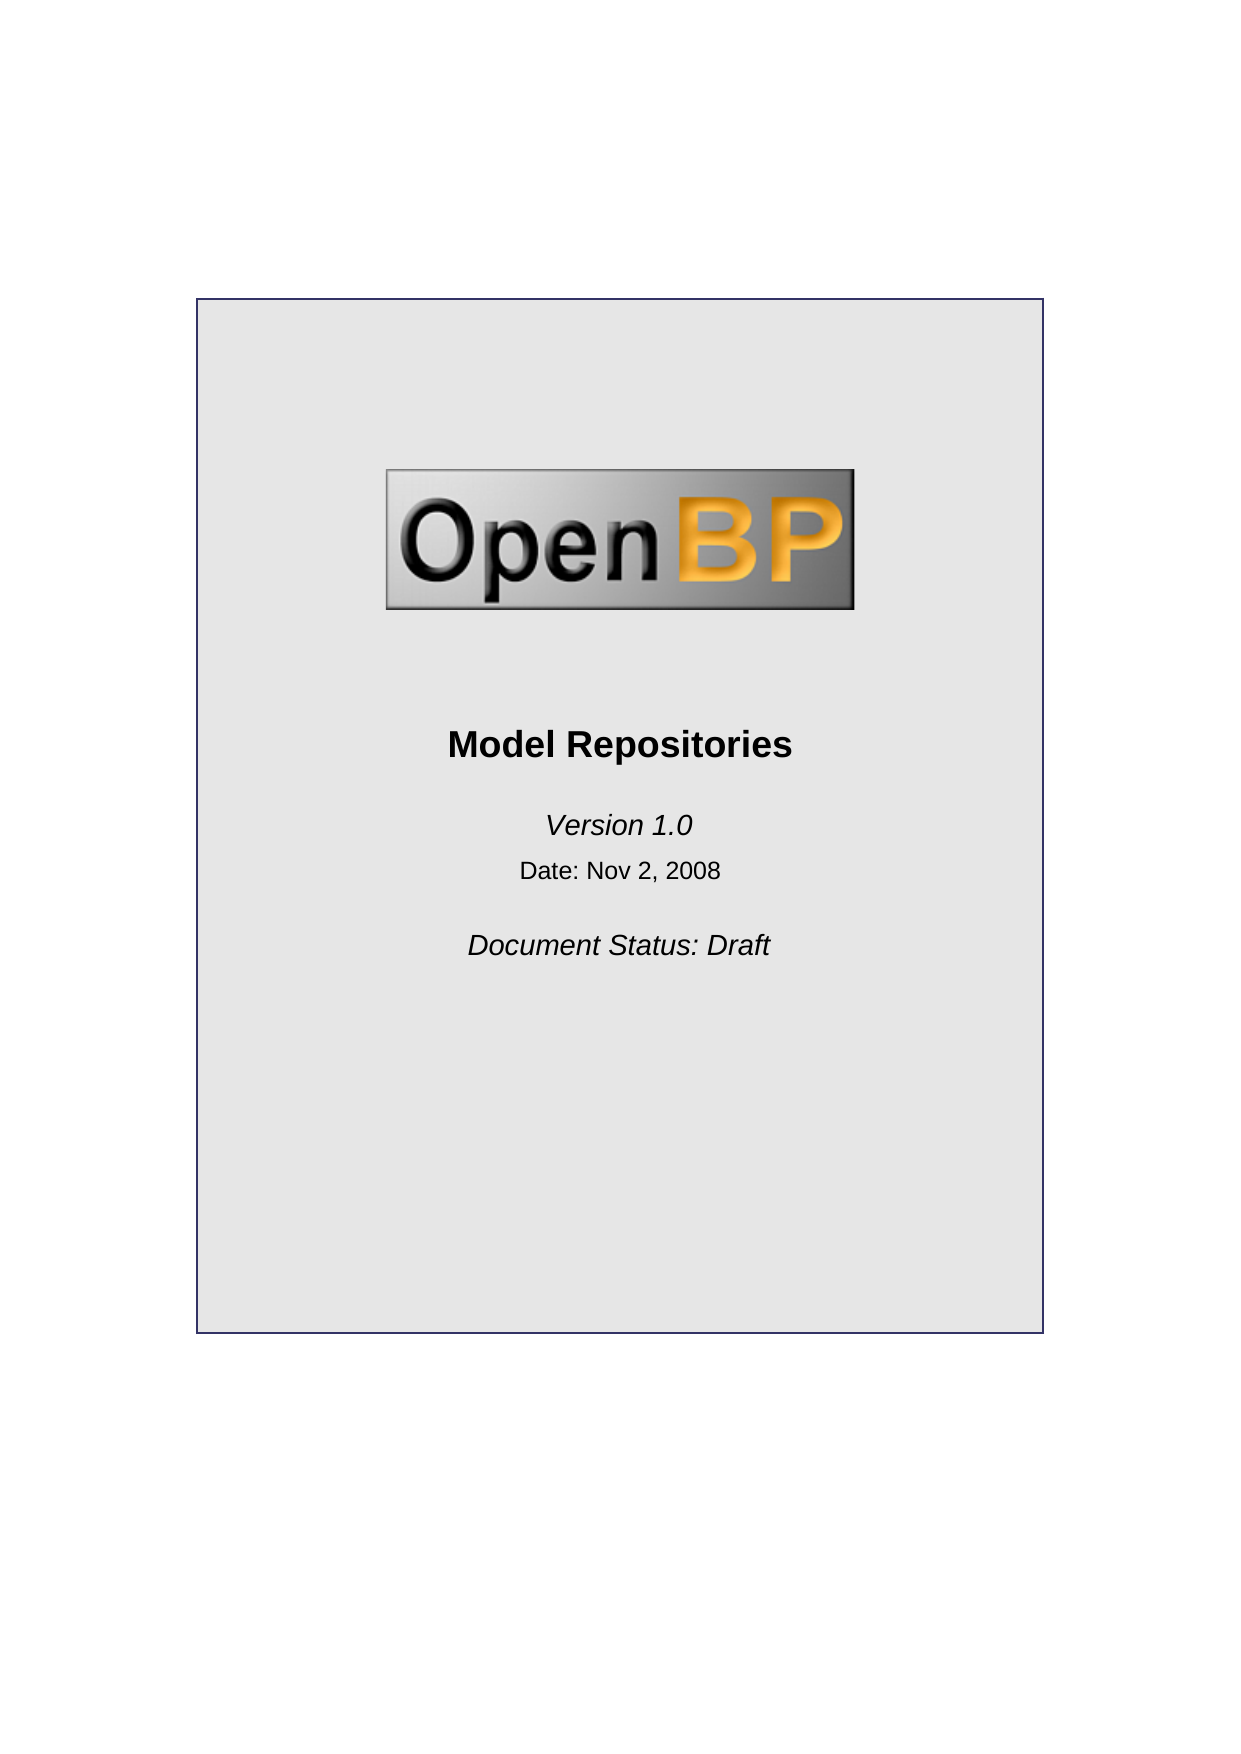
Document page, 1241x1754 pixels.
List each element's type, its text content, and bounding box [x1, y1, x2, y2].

table_cell [606, 1222, 620, 1261]
table_header [620, 1019, 1039, 1059]
table_cell [620, 1142, 1039, 1182]
subtitle Version 1.0 [201, 809, 1039, 842]
table_cell [620, 1059, 1039, 1099]
table_header [201, 1019, 606, 1059]
table_cell [201, 1059, 606, 1099]
table_cell [606, 1182, 620, 1222]
table_cell [620, 1099, 1039, 1142]
table_cell [620, 1261, 1039, 1301]
table_cell [201, 1142, 606, 1182]
table_cell [606, 1142, 620, 1182]
table_cell [606, 1059, 620, 1099]
text Date: Nov 2, 2008 [201, 857, 1039, 885]
table_cell [201, 1261, 606, 1301]
table_cell [201, 1182, 606, 1222]
table_header [606, 1019, 620, 1059]
table_cell [201, 1099, 606, 1142]
picture [385, 469, 855, 610]
table_cell [606, 1261, 620, 1301]
table_cell [620, 1222, 1039, 1261]
table_cell [201, 1222, 606, 1261]
title Model Repositories [201, 723, 1039, 765]
table_cell [620, 1182, 1039, 1222]
subtitle Document Status: Draft [201, 929, 1039, 962]
table_cell [606, 1099, 620, 1142]
